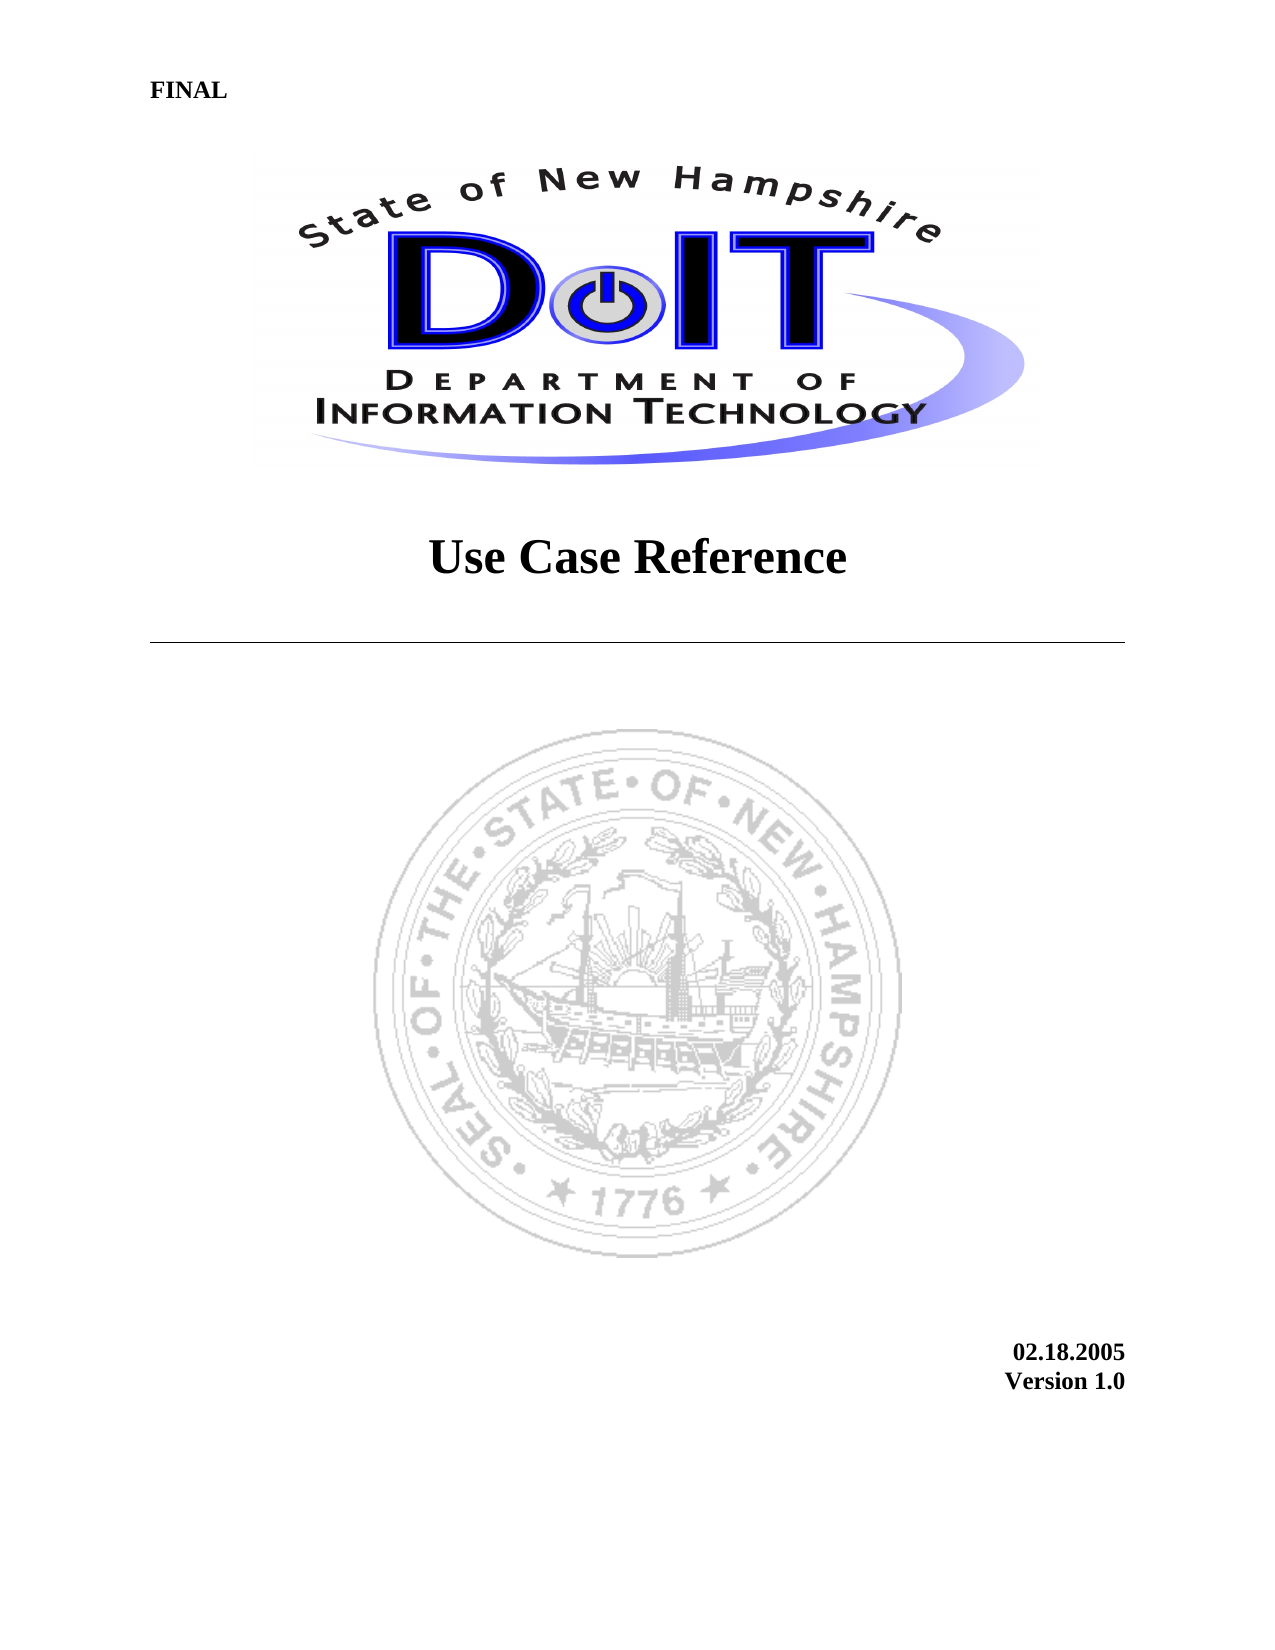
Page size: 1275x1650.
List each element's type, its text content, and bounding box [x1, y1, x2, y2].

text 02.18.2005 [150, 1337, 1125, 1366]
text Use Case Reference [150, 527, 1125, 584]
picture [252, 150, 1040, 469]
text Version 1.0 [150, 1366, 1125, 1394]
picture [373, 729, 902, 1258]
